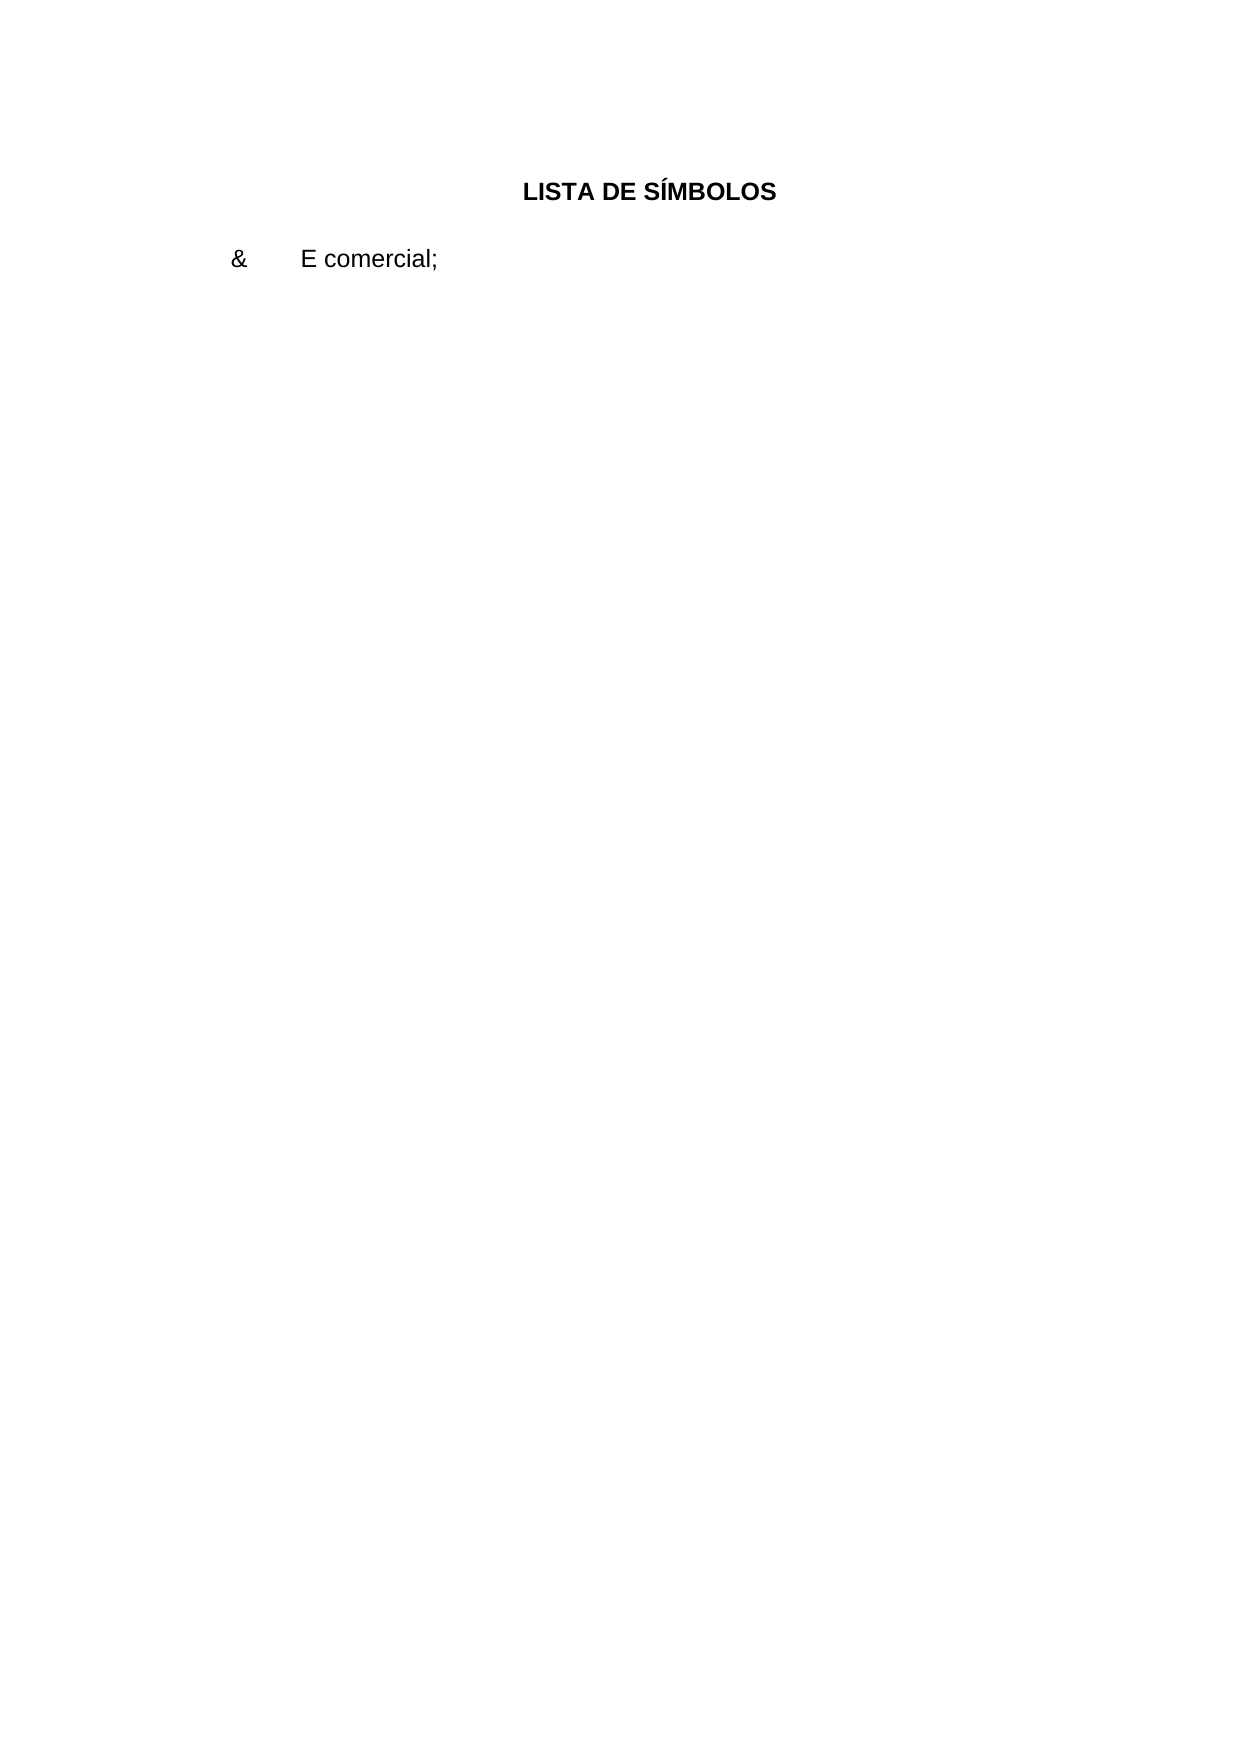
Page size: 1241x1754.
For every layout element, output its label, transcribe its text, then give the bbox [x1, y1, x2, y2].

text LISTA DE SÍMBOLOS [177, 177, 1122, 206]
table_header E comercial; [300, 244, 1122, 273]
table_header & [177, 244, 300, 273]
